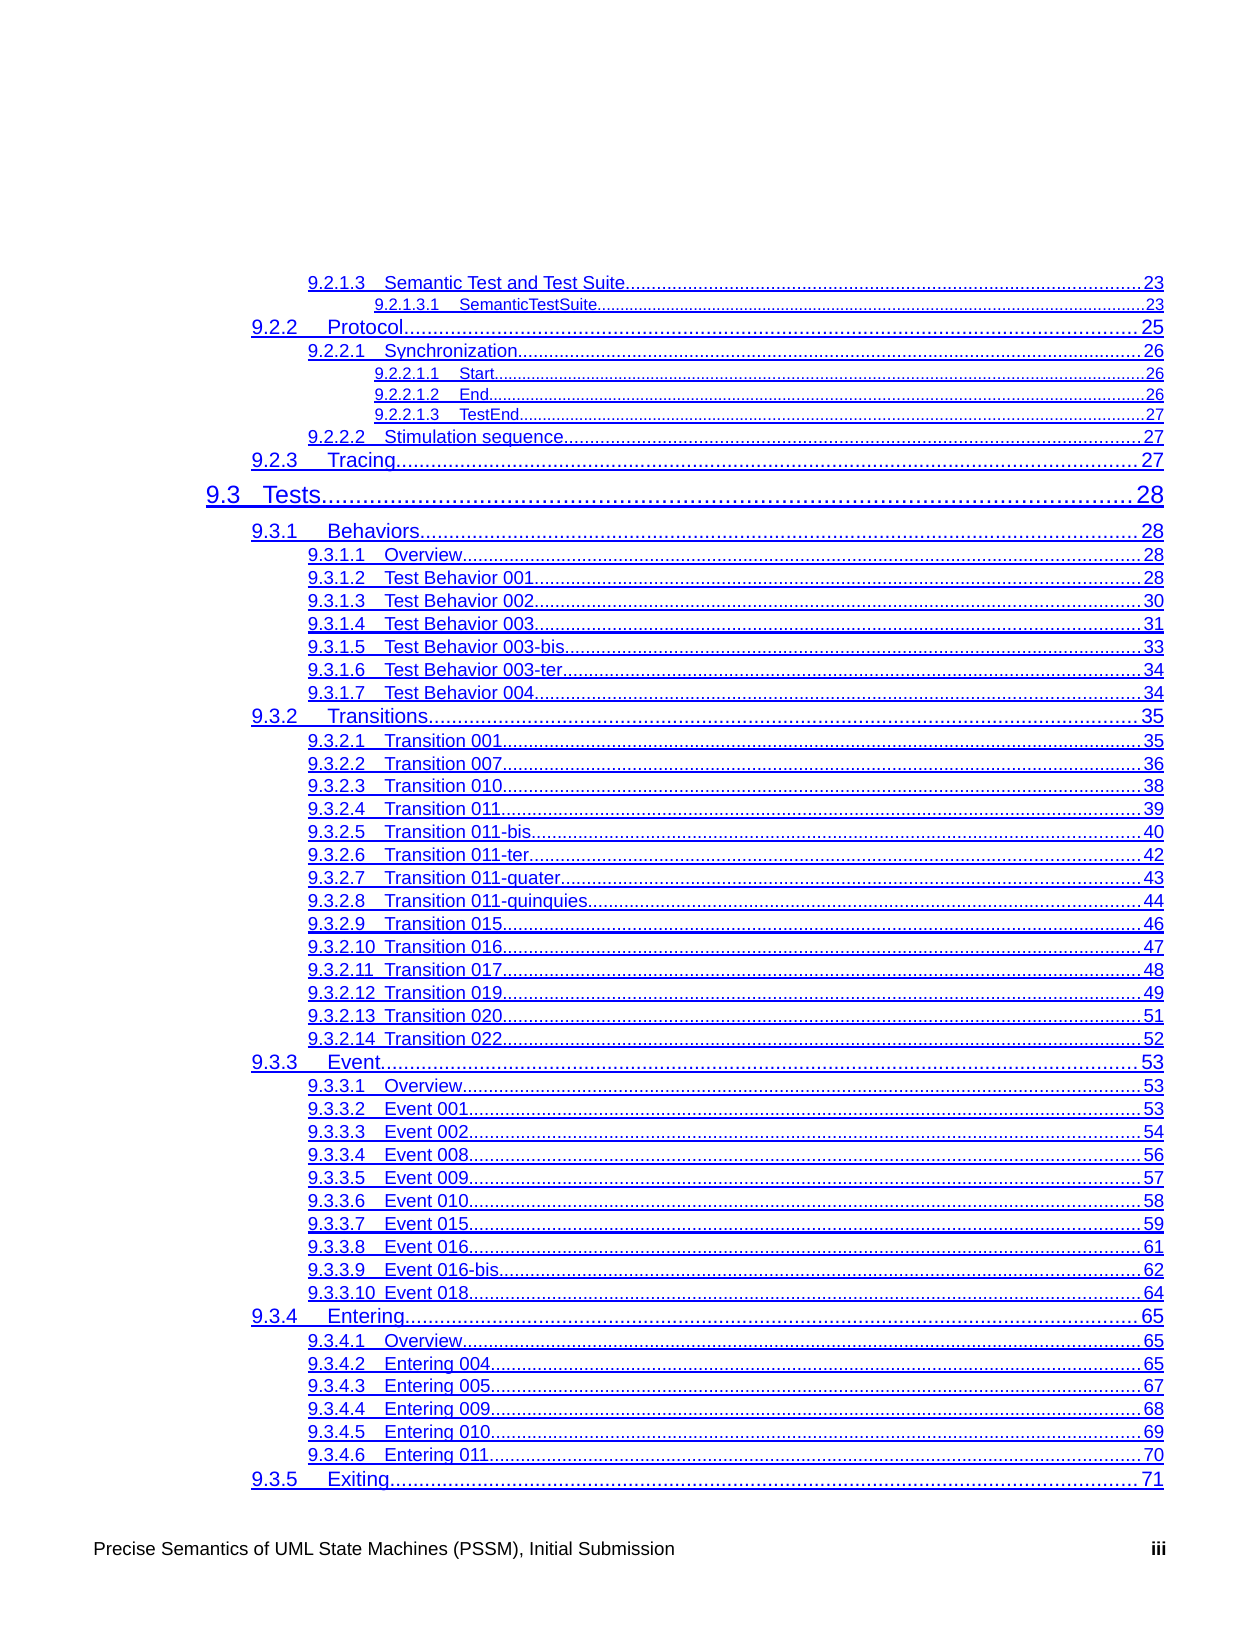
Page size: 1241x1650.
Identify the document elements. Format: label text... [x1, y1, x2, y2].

text 9.3.1.6 Test Behavior 003-ter 34 [308, 657, 1164, 677]
text 9.3.3.7 Event 015 59 [308, 1211, 1164, 1231]
text 9.3.2.8 Transition 011-quinquies 44 [308, 888, 1164, 909]
text 9.2.1.3 Semantic Test and Test Suite 23 [308, 270, 1164, 290]
text 9.3.1.5 Test Behavior 003-bis 33 [308, 634, 1164, 654]
text 9.3.4.2 Entering 004 65 [308, 1351, 1164, 1371]
text 9.3.4 Entering 65 [251, 1303, 1164, 1325]
text 9.3.5 Exiting 71 [251, 1466, 1164, 1488]
text 9.3.2.5 Transition 011-bis 40 [308, 820, 1164, 840]
text 9.3.3.5 Event 009 57 [308, 1166, 1164, 1186]
text 9.3.1.7 Test Behavior 004 34 [308, 680, 1164, 700]
text 9.3.1.1 Overview 28 [308, 543, 1164, 563]
text 9.3.2.12 Transition 019 49 [308, 980, 1164, 1000]
text 9.3.1 Behaviors 28 [251, 518, 1164, 540]
text 9.3.2.11 Transition 017 48 [308, 957, 1164, 977]
text 9.3.4.4 Entering 009 68 [308, 1397, 1164, 1417]
text 9.3.2.14 Transition 022 52 [308, 1026, 1164, 1046]
text 9.3.2.13 Transition 020 51 [308, 1003, 1164, 1023]
text 9.3.4.1 Overview 65 [308, 1328, 1164, 1348]
text 9.3.3.4 Event 008 56 [308, 1143, 1164, 1163]
text 9.3 Tests 28 [206, 481, 1164, 505]
text 9.3.2.9 Transition 015 46 [308, 911, 1164, 931]
text 9.3.4.5 Entering 010 69 [308, 1420, 1164, 1440]
text 9.3.1.4 Test Behavior 003 31 [308, 611, 1164, 631]
text 9.3.2.1 Transition 001 35 [308, 728, 1164, 748]
text 9.2.2.1.1 Start 26 [374, 362, 1164, 380]
text 9.3.3.9 Event 016-bis 62 [308, 1257, 1164, 1277]
text 9.3.2 Transitions 35 [251, 703, 1164, 725]
text 9.3.3.1 Overview 53 [308, 1074, 1164, 1094]
text 9.3.2.4 Transition 011 39 [308, 797, 1164, 817]
text 9.3.2.6 Transition 011-ter 42 [308, 843, 1164, 863]
text 9.3.3.3 Event 002 54 [308, 1120, 1164, 1140]
text 9.2.1.3.1 SemanticTestSuite 23 [374, 293, 1164, 311]
text 9.3.3.10 Event 018 64 [308, 1280, 1164, 1300]
text 9.3.3.8 Event 016 61 [308, 1234, 1164, 1254]
text 9.3.4.6 Entering 011 70 [308, 1443, 1164, 1463]
text 9.2.3 Tracing 27 [251, 447, 1164, 469]
text 9.3.1.3 Test Behavior 002 30 [308, 588, 1164, 609]
text 9.2.2.2 Stimulation sequence 27 [308, 424, 1164, 444]
text 9.2.2.1 Synchronization 26 [308, 339, 1164, 359]
text 9.2.2.1.2 End 26 [374, 383, 1164, 401]
text 9.3.1.2 Test Behavior 001 28 [308, 566, 1164, 586]
text 9.3.4.3 Entering 005 67 [308, 1374, 1164, 1394]
text 9.2.2.1.3 TestEnd 27 [374, 403, 1164, 422]
text 9.3.3 Event 53 [251, 1049, 1164, 1071]
text 9.3.2.3 Transition 010 38 [308, 774, 1164, 794]
text 9.3.2.10 Transition 016 47 [308, 934, 1164, 954]
text 9.3.2.2 Transition 007 36 [308, 751, 1164, 771]
text 9.2.2 Protocol 25 [251, 314, 1164, 336]
text 9.3.2.7 Transition 011-quater 43 [308, 866, 1164, 886]
text 9.3.3.2 Event 001 53 [308, 1097, 1164, 1117]
text 9.3.3.6 Event 010 58 [308, 1188, 1164, 1209]
